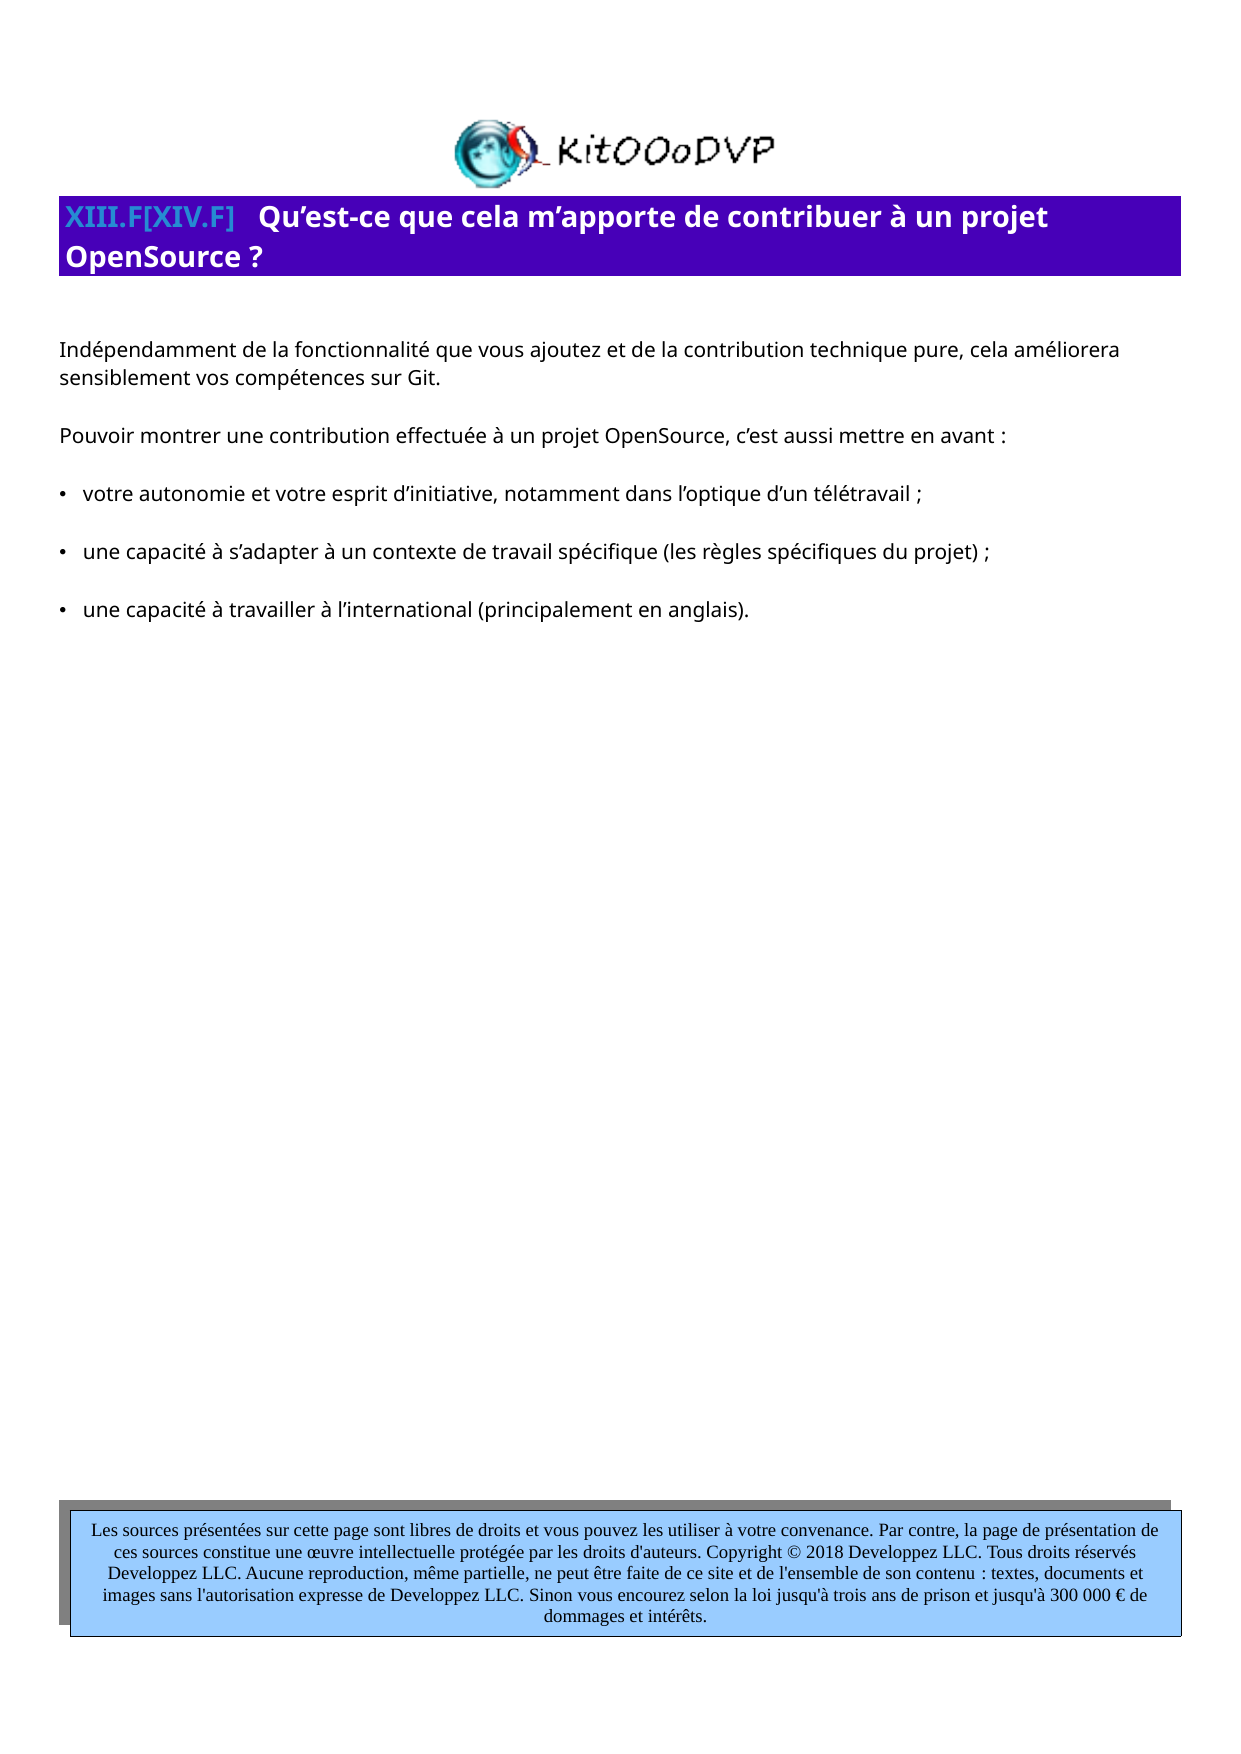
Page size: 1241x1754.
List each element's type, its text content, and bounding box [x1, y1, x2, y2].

list une capacité à travailler à l’international (principalement en anglais). [59, 595, 1181, 623]
list une capacité à s’adapter à un contexte de travail spécifique (les règles spécifiques du projet) ; [59, 537, 1181, 565]
text Indépendamment de la fonctionnalité que vous ajoutez et de la contribution technique pure, cela améliorera sensiblement vos compétences sur Git. [59, 335, 1181, 392]
list votre autonomie et votre esprit d’initiative, notamment dans l’optique d’un télétravail ; [59, 479, 1181, 507]
picture [453, 118, 781, 191]
text Pouvoir montrer une contribution effectuée à un projet OpenSource, c’est aussi mettre en avant : [59, 421, 1181, 449]
subtitle Qu’est-ce que cela m’apporte de contribuer à un projet OpenSource ? [59, 196, 1181, 276]
